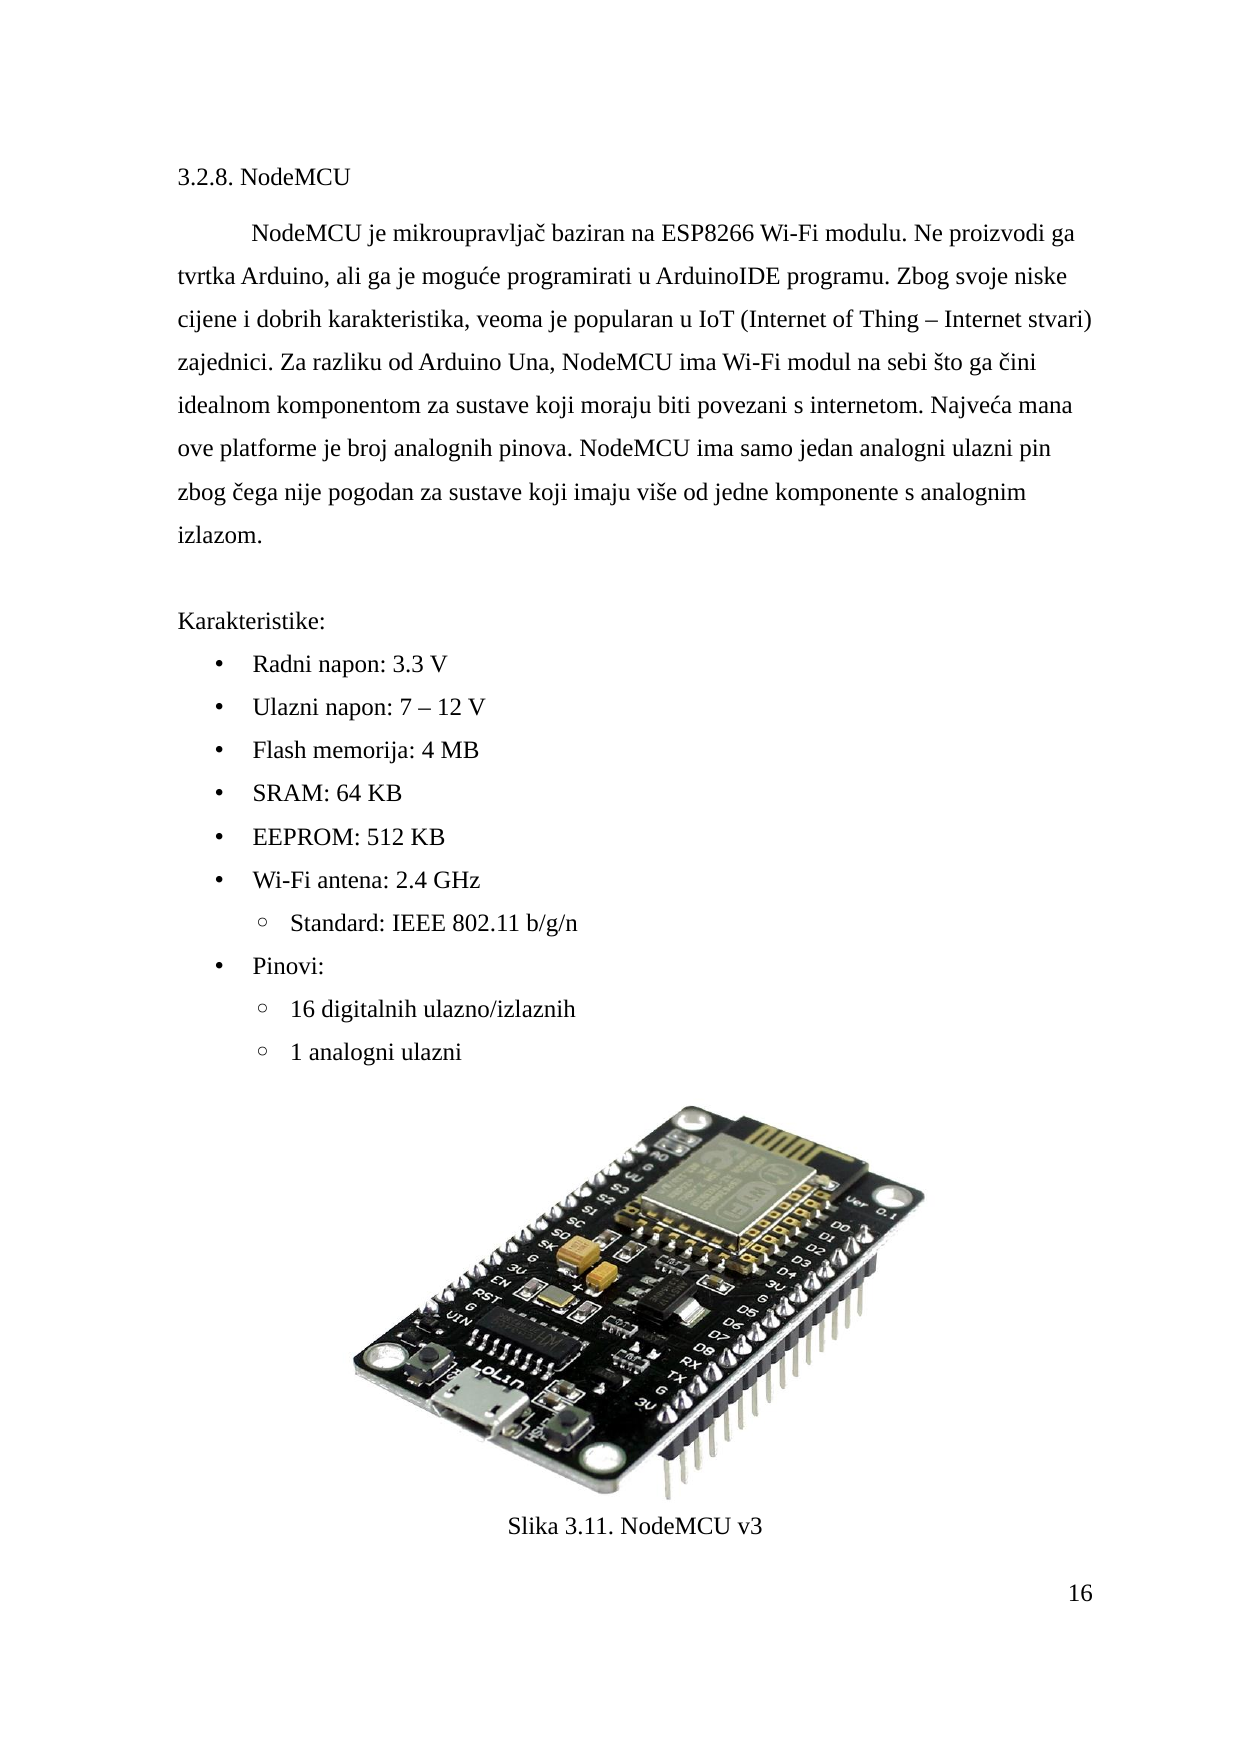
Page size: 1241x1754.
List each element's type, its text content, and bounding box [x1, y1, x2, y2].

list Wi-Fi antena: 2.4 GHz [215, 865, 1093, 893]
list EEPROM: 512 KB [215, 822, 1093, 850]
text NodeMCU je mikroupravljač baziran na ESP8266 Wi-Fi modulu. Ne proizvodi ga tvrtka Arduino, ali ga je moguće programirati u ArduinoIDE programu. Zbog svoje niske cijene i dobrih karakteristika, veoma je popularan u IoT (Internet of Thing – Internet stvari) zajednici. Za razliku od Arduino Una, NodeMCU ima Wi-Fi modul na sebi što ga čini idealnom komponentom za sustave koji moraju biti povezani s internetom. Najveća mana ove platforme je broj analognih pinova. NodeMCU ima samo jedan analogni ulazni pin zbog čega nije pogodan za sustave koji imaju više od jedne komponente s analognim izlazom. [177, 218, 1093, 548]
subtitle 3.2.8. NodeMCU [177, 162, 1093, 191]
text Karakteristike: [177, 606, 1093, 635]
list Standard: IEEE 802.11 b/g/n [252, 908, 1093, 937]
list Pinovi: [215, 951, 1093, 980]
list 16 digitalnih ulazno/izlaznih [252, 994, 1093, 1023]
text Slika 3.11. NodeMCU v3 [319, 1512, 951, 1540]
list Radni napon: 3.3 V [215, 649, 1093, 678]
list 1 analogni ulazni [252, 1037, 1093, 1066]
list Flash memorija: 4 MB [215, 735, 1093, 764]
list SRAM: 64 KB [215, 778, 1093, 807]
list Ulazni napon: 7 – 12 V [215, 692, 1093, 721]
picture [318, 1096, 952, 1512]
